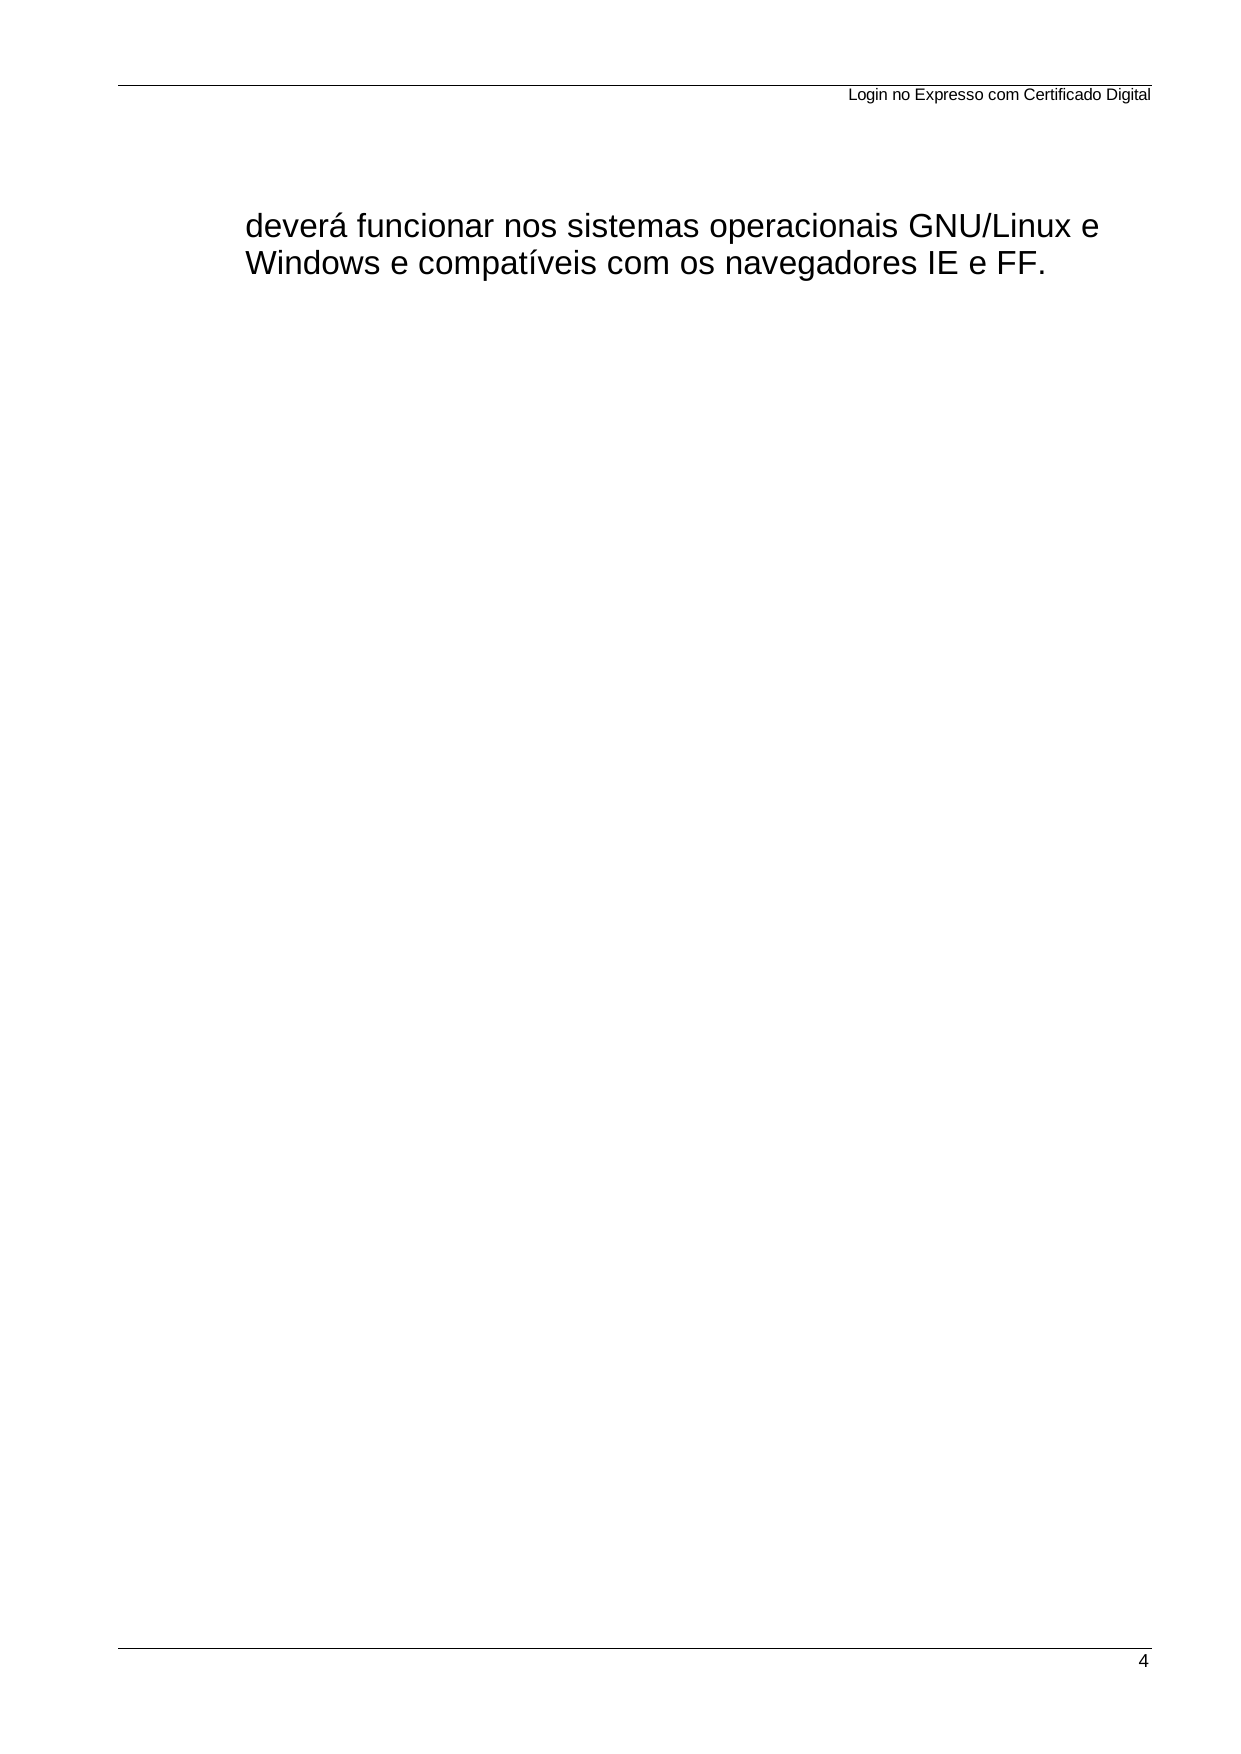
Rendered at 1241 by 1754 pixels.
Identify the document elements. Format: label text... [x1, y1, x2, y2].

list deverá funcionar nos sistemas operacionais GNU/Linux e Windows e compatíveis com os navegadores IE e FF. [208, 207, 1152, 282]
